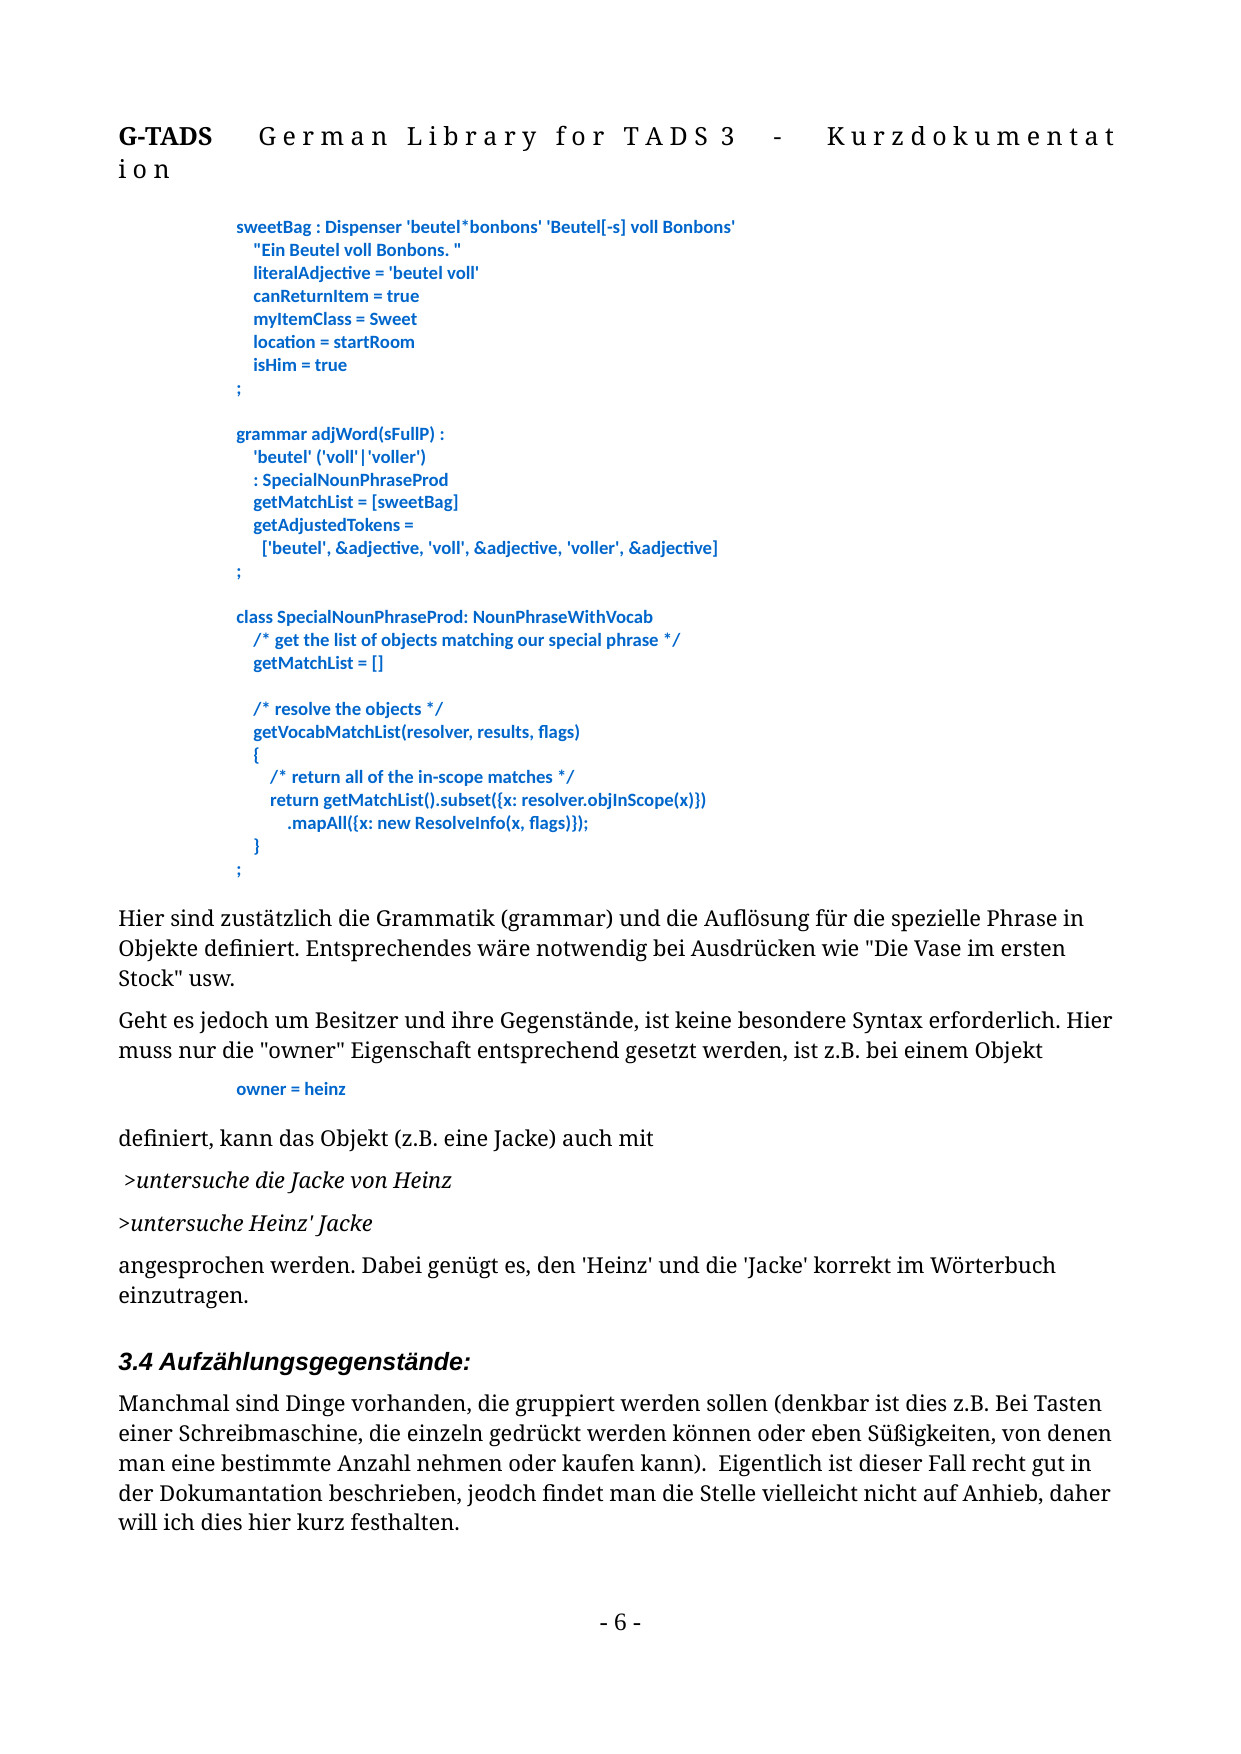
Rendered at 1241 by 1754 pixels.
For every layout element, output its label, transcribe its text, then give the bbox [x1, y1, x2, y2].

text literalAdjective = 'beutel voll' [236, 262, 1122, 284]
text 'beutel' ('voll'|'voller') [236, 445, 1122, 468]
text /* resolve the objects */ [236, 697, 1122, 720]
text return getMatchList().subset({x: resolver.objInScope(x)}) [236, 789, 1122, 812]
text } [236, 834, 1122, 857]
text >untersuche die Jacke von Heinz [118, 1165, 1122, 1195]
text ['beutel', &adjective, 'voll', &adjective, 'voller', &adjective] [236, 537, 1122, 559]
text "Ein Beutel voll Bonbons. " [236, 239, 1122, 262]
text /* return all of the in-scope matches */ [236, 766, 1122, 789]
text .mapAll({x: new ResolveInfo(x, flags)}); [236, 812, 1122, 834]
text myItemClass = Sweet [236, 307, 1122, 330]
text definiert, kann das Objekt (z.B. eine Jacke) auch mit [118, 1123, 1122, 1153]
text isHim = true [236, 353, 1122, 376]
text grammar adjWord(sFullP) : [236, 422, 1122, 445]
text sweetBag : Dispenser 'beutel*bonbons' 'Beutel[-s] voll Bonbons' [236, 216, 1122, 239]
text /* get the list of objects matching our special phrase */ [236, 628, 1122, 651]
text ; [236, 857, 1122, 880]
text getMatchList = [] [236, 651, 1122, 674]
text ; [236, 376, 1122, 399]
text getMatchList = [sweetBag] [236, 491, 1122, 514]
text Manchmal sind Dinge vorhanden, die gruppiert werden sollen (denkbar ist dies z.B. Bei Tasten einer Schreibmaschine, die einzeln gedrückt werden können oder eben Süßigkeiten, von denen man eine bestimmte Anzahl nehmen oder kaufen kann). Eigentlich ist dieser Fall recht gut in der Dokumantation beschrieben, jeodch findet man die Stelle vielleicht nicht auf Anhieb, daher will ich dies hier kurz festhalten. [118, 1388, 1122, 1537]
text getAdjustedTokens = [236, 514, 1122, 537]
text getVocabMatchList(resolver, results, flags) [236, 720, 1122, 743]
text : SpecialNounPhraseProd [236, 468, 1122, 491]
text Hier sind zustätzlich die Grammatik (grammar) und die Auflösung für die spezielle Phrase in Objekte definiert. Entsprechendes wäre notwendig bei Ausdrücken wie "Die Vase im ersten Stock" usw. [118, 903, 1122, 993]
text ; [236, 559, 1122, 582]
subtitle 3.4 Aufzählungsgegenstände: [118, 1347, 1122, 1376]
text angesprochen werden. Dabei genügt es, den 'Heinz' und die 'Jacke' korrekt im Wörterbuch einzutragen. [118, 1250, 1122, 1309]
text location = startRoom [236, 330, 1122, 353]
text canReturnItem = true [236, 284, 1122, 307]
text { [236, 743, 1122, 766]
text >untersuche Heinz' Jacke [118, 1208, 1122, 1237]
text owner = heinz [236, 1077, 1122, 1100]
text class SpecialNounPhraseProd: NounPhraseWithVocab [236, 605, 1122, 628]
text Geht es jedoch um Besitzer und ihre Gegenstände, ist keine besondere Syntax erforderlich. Hier muss nur die "owner" Eigenschaft entsprechend gesetzt werden, ist z.B. bei einem Objekt [118, 1005, 1122, 1065]
